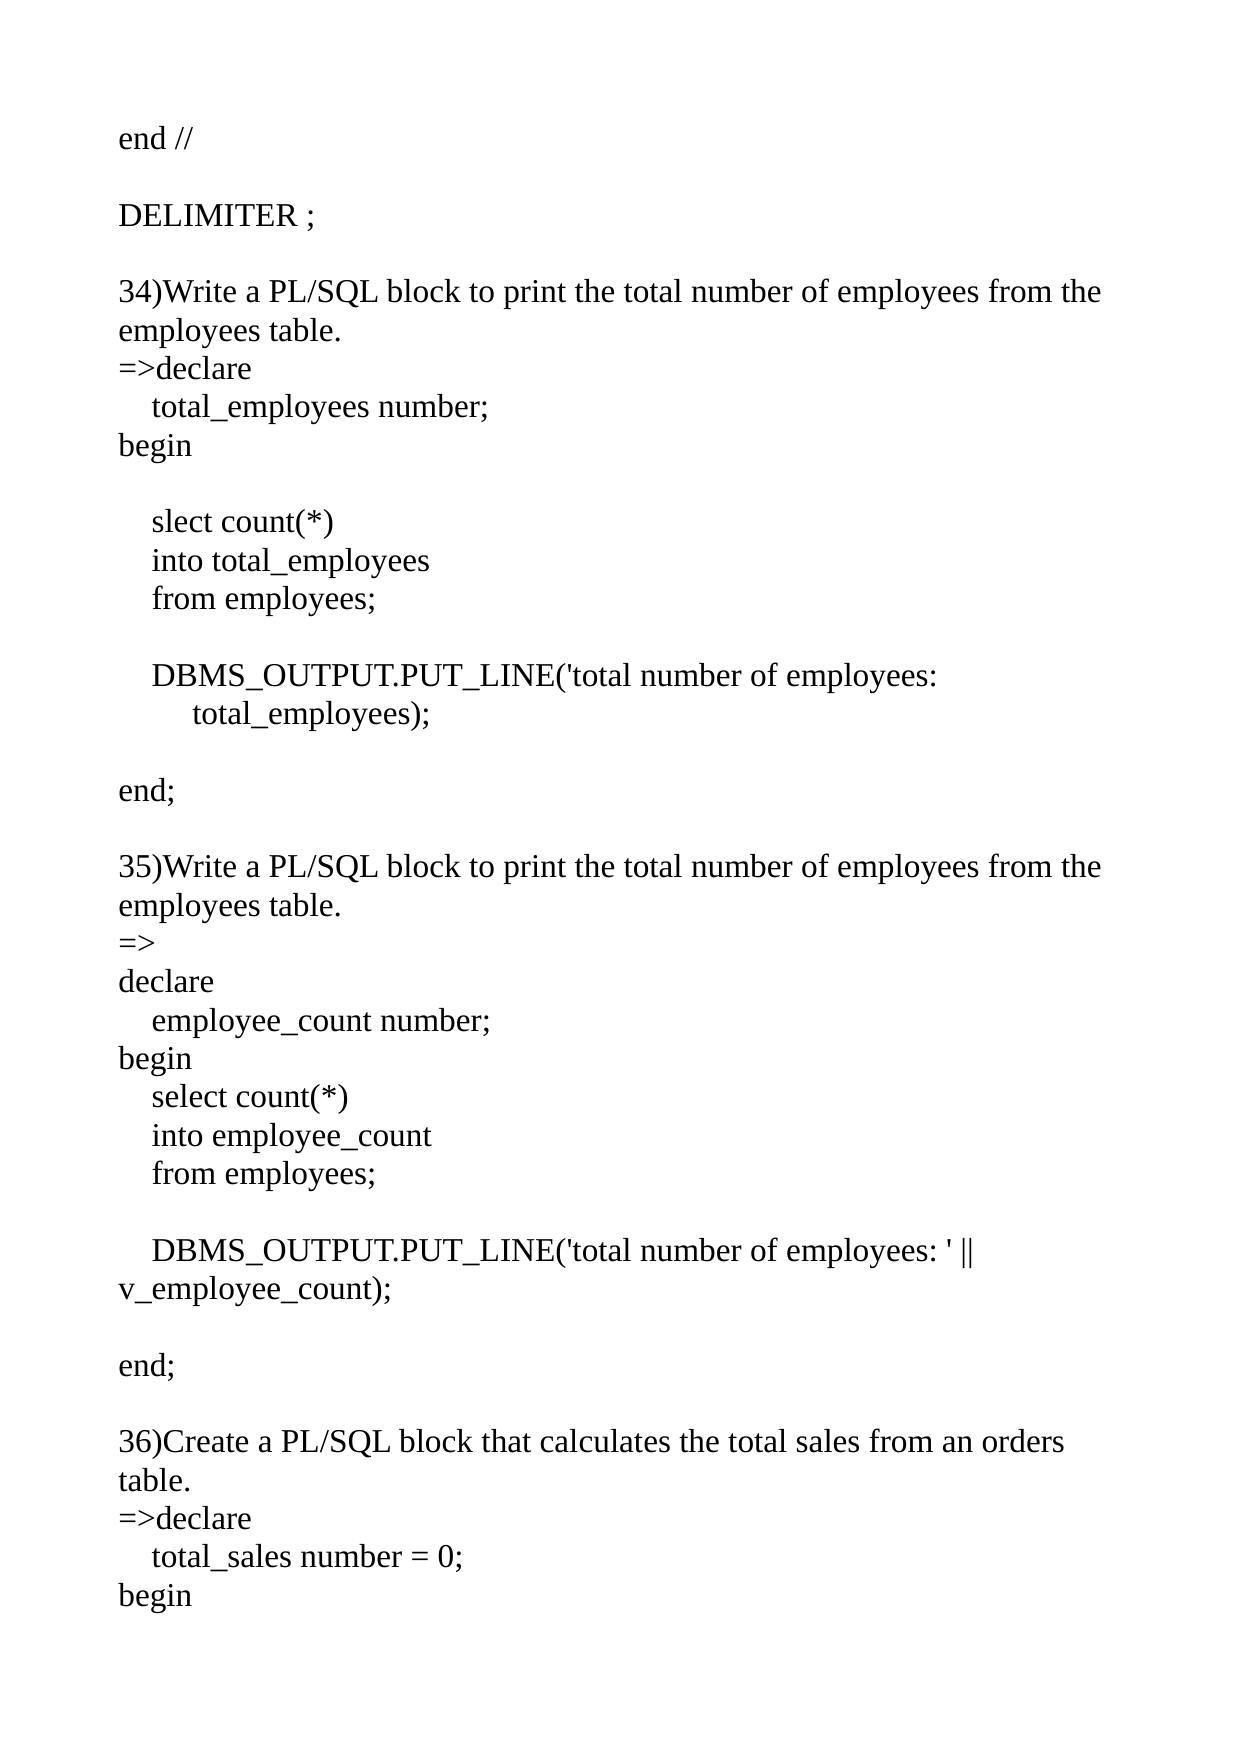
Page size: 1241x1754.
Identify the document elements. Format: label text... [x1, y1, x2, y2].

text DBMS_OUTPUT.PUT_LINE('total number of employees: ' || v_employee_count); [118, 1230, 1122, 1306]
text 36)Create a PL/SQL block that calculates the total sales from an orders table. [118, 1421, 1122, 1498]
text end; [118, 770, 1122, 808]
text =>declare [118, 348, 1122, 386]
text 35)Write a PL/SQL block to print the total number of employees from the employees table. [118, 846, 1122, 923]
text into employee_count [118, 1115, 1122, 1153]
text end; [118, 1345, 1122, 1383]
text DBMS_OUTPUT.PUT_LINE('total number of employees: total_employees); [118, 655, 1122, 731]
text into total_employees [118, 540, 1122, 578]
text => [118, 923, 1122, 961]
text select count(*) [118, 1076, 1122, 1115]
text declare [118, 961, 1122, 1000]
text total_sales number = 0; [118, 1536, 1122, 1575]
text employee_count number; [118, 1000, 1122, 1038]
text 34)Write a PL/SQL block to print the total number of employees from the employees table. [118, 271, 1122, 348]
text begin [118, 1575, 1122, 1613]
text =>declare [118, 1498, 1122, 1536]
text from employees; [118, 578, 1122, 616]
text end // [118, 118, 1122, 156]
text from employees; [118, 1153, 1122, 1191]
text total_employees number; [118, 386, 1122, 425]
text DELIMITER ; [118, 195, 1122, 233]
text begin [118, 425, 1122, 463]
text begin [118, 1038, 1122, 1076]
text slect count(*) [118, 501, 1122, 540]
